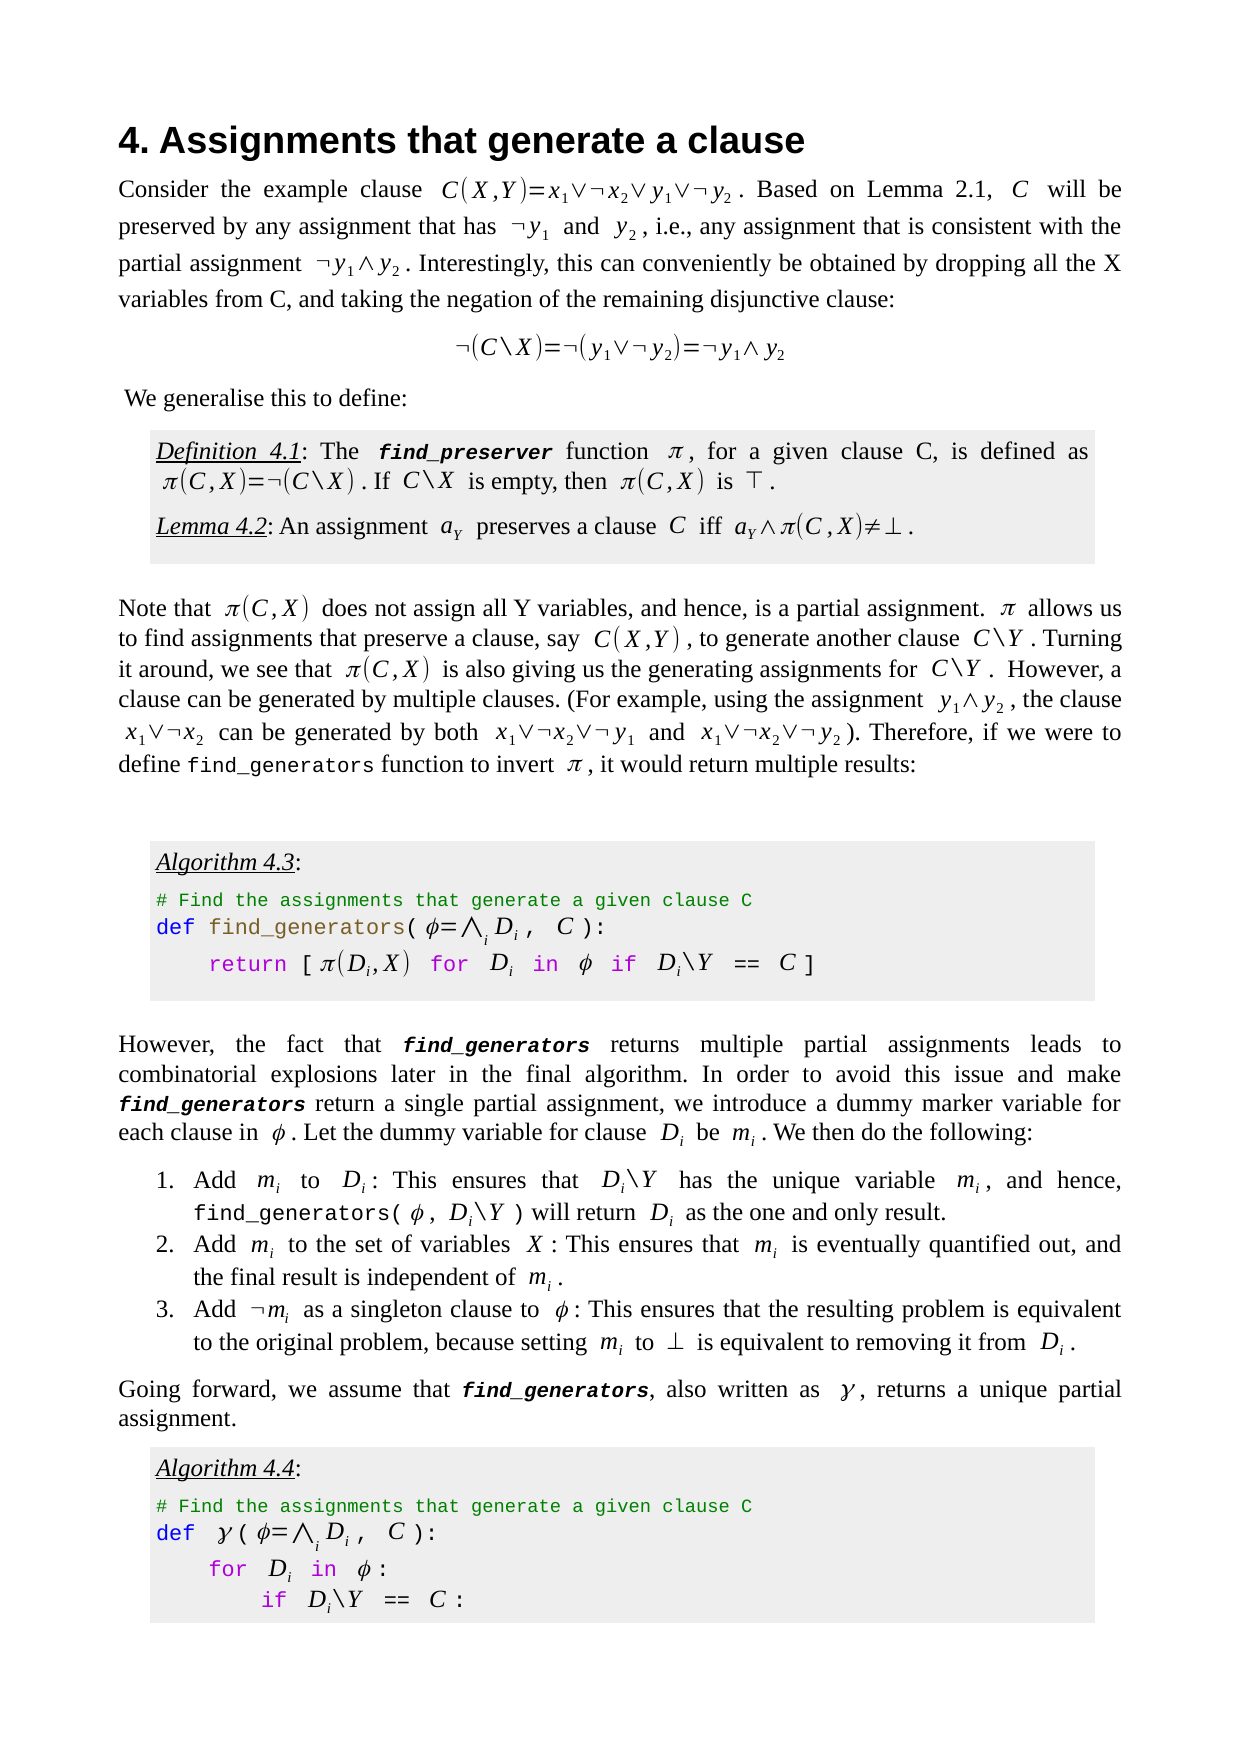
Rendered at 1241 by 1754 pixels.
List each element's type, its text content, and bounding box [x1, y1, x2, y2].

list Add as a singleton clause to : This ensures that the resulting problem is equivalent to the original problem, because setting to is equivalent to removing it from . [156, 1294, 1122, 1359]
list Add to : This ensures that has the unique variable , and hence, find_generators(, ) will return as the one and only result. [156, 1165, 1122, 1229]
text However, the fact that find_generators returns multiple partial assignments leads to combinatorial explosions later in the final algorithm. In order to avoid this issue and make find_generators return a single partial assignment, we introduce a dummy marker variable for each clause in . Let the dummy variable for clause be . We then do the following: [118, 1029, 1122, 1150]
subtitle 4. Assignments that generate a clause [118, 118, 1122, 162]
list Add to the set of variables : This ensures that is eventually quantified out, and the final result is independent of . [156, 1229, 1122, 1294]
table_header Algorithm 4.3: # Find the assignments that generate a given clause C def find_generators(, ): return [ for in if == ] [150, 841, 1095, 1001]
table_header Definition 4.1: The find_preserver function , for a given clause C, is defined as. If is empty, then is . Lemma 4.2: An assignment preserves a clause iff . [150, 430, 1095, 564]
text Consider the example clause . Based on Lemma 2.1, will be preserved by any assignment that has and , i.e., any assignment that is consistent with the partial assignment . Interestingly, this can conveniently be obtained by dropping all the X variables from C, and taking the negation of the remaining disjunctive clause: [118, 174, 1122, 313]
text Note that does not assign all Y variables, and hence, is a partial assignment. allows us to find assignments that preserve a clause, say , to generate another clause . Turning it around, we see that is also giving us the generating assignments for . However, a clause can be generated by multiple clauses. (For example, using the assignment , the clause can be generated by both and ). Therefore, if we were to define find_generators function to invert , it would return multiple results: [118, 593, 1122, 779]
table_header Algorithm 4.4: # Find the assignments that generate a given clause C def (, ): for in : if == : return raise Exception("Clause cannot be generated by any assignment") Lemma 4.5: An assignment generates a clause iff . [150, 1447, 1095, 1623]
text We generalise this to define: [118, 383, 1122, 412]
text Going forward, we assume that find_generators, also written as , returns a unique partial assignment. [118, 1374, 1122, 1432]
